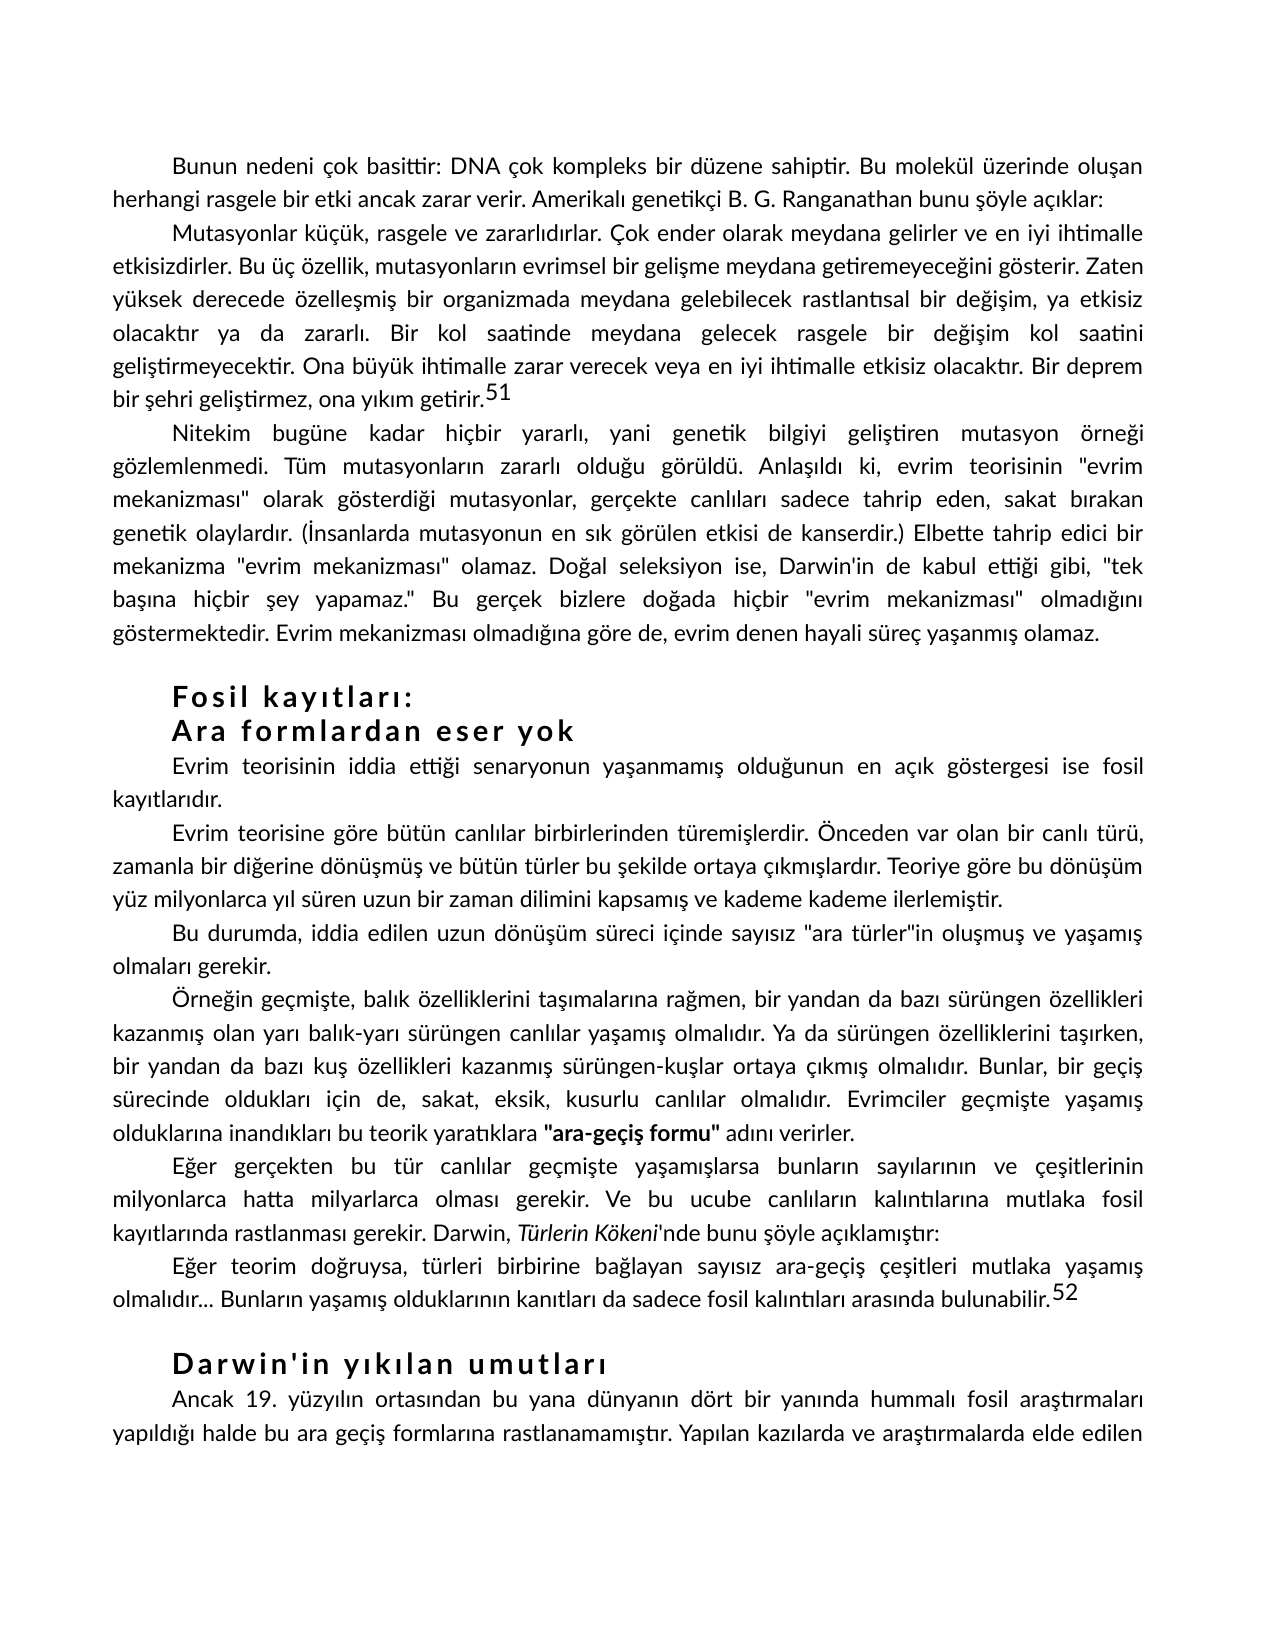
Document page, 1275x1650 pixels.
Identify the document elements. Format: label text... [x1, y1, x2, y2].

text Örneğin geçmişte, balık özelliklerini taşımalarına rağmen, bir yandan da bazı sürüngen özellikleri kazanmış olan yarı balık-yarı sürüngen canlılar yaşamış olmalıdır. Ya da sürüngen özelliklerini taşırken, bir yandan da bazı kuş özellikleri kazanmış sürüngen-kuşlar ortaya çıkmış olmalıdır. Bunlar, bir geçiş sürecinde oldukları için de, sakat, eksik, kusurlu canlılar olmalıdır. Evrimciler geçmişte yaşamış olduklarına inandıkları bu teorik yaratıklara "ara-geçiş formu" adını verirler. [112, 981, 1145, 1148]
text Mutasyonlar küçük, rasgele ve zararlıdırlar. Çok ender olarak meydana gelirler ve en iyi ihtimalle etkisizdirler. Bu üç özellik, mutasyonların evrimsel bir gelişme meydana getiremeyeceğini gösterir. Zaten yüksek derecede özelleşmiş bir organizmada meydana gelebilecek rastlantısal bir değişim, ya etkisiz olacaktır ya da zararlı. Bir kol saatinde meydana gelecek rasgele bir değişim kol saatini geliştirmeyecektir. Ona büyük ihtimalle zarar verecek veya en iyi ihtimalle etkisiz olacaktır. Bir deprem bir şehri geliştirmez, ona yıkım getirir.51 [112, 214, 1145, 414]
text Eğer teorim doğruysa, türleri birbirine bağlayan sayısız ara-geçiş çeşitleri mutlaka yaşamış olmalıdır... Bunların yaşamış olduklarının kanıtları da sadece fosil kalıntıları arasında bulunabilir.52 [112, 1248, 1145, 1314]
text Eğer gerçekten bu tür canlılar geçmişte yaşamışlarsa bunların sayılarının ve çeşitlerinin milyonlarca hatta milyarlarca olması gerekir. Ve bu ucube canlıların kalıntılarına mutlaka fosil kayıtlarında rastlanması gerekir. Darwin, Türlerin Kökeni'nde bunu şöyle açıklamıştır: [112, 1148, 1145, 1248]
text Fosil kayıtları: [112, 681, 1145, 714]
text Evrim teorisinin iddia ettiği senaryonun yaşanmamış olduğunun en açık göstergesi ise fosil kayıtlarıdır. [112, 748, 1145, 814]
text Nitekim bugüne kadar hiçbir yararlı, yani genetik bilgiyi geliştiren mutasyon örneği gözlemlenmedi. Tüm mutasyonların zararlı olduğu görüldü. Anlaşıldı ki, evrim teorisinin "evrim mekanizması" olarak gösterdiği mutasyonlar, gerçekte canlıları sadece tahrip eden, sakat bırakan genetik olaylardır. (İnsanlarda mutasyonun en sık görülen etkisi de kanserdir.) Elbette tahrip edici bir mekanizma "evrim mekanizması" olamaz. Doğal seleksiyon ise, Darwin'in de kabul ettiği gibi, "tek başına hiçbir şey yapamaz." Bu gerçek bizlere doğada hiçbir "evrim mekanizması" olmadığını göstermektedir. Evrim mekanizması olmadığına göre de, evrim denen hayali süreç yaşanmış olamaz. [112, 414, 1145, 648]
text Evrim teorisine göre bütün canlılar birbirlerinden türemişlerdir. Önceden var olan bir canlı türü, zamanla bir diğerine dönüşmüş ve bütün türler bu şekilde ortaya çıkmışlardır. Teoriye göre bu dönüşüm yüz milyonlarca yıl süren uzun bir zaman dilimini kapsamış ve kademe kademe ilerlemiştir. [112, 814, 1145, 914]
text Darwin'in yıkılan umutları [112, 1348, 1145, 1381]
text Bu durumda, iddia edilen uzun dönüşüm süreci içinde sayısız "ara türler"in oluşmuş ve yaşamış olmaları gerekir. [112, 914, 1145, 981]
text Bunun nedeni çok basittir: DNA çok kompleks bir düzene sahiptir. Bu molekül üzerinde oluşan herhangi rasgele bir etki ancak zarar verir. Amerikalı genetikçi B. G. Ranganathan bunu şöyle açıklar: [112, 148, 1145, 214]
text Ara formlardan eser yok [112, 714, 1145, 748]
text Ancak 19. yüzyılın ortasından bu yana dünyanın dört bir yanında hummalı fosil araştırmaları yapıldığı halde bu ara geçiş formlarına rastlanamamıştır. Yapılan kazılarda ve araştırmalarda elde edilen [112, 1381, 1145, 1448]
